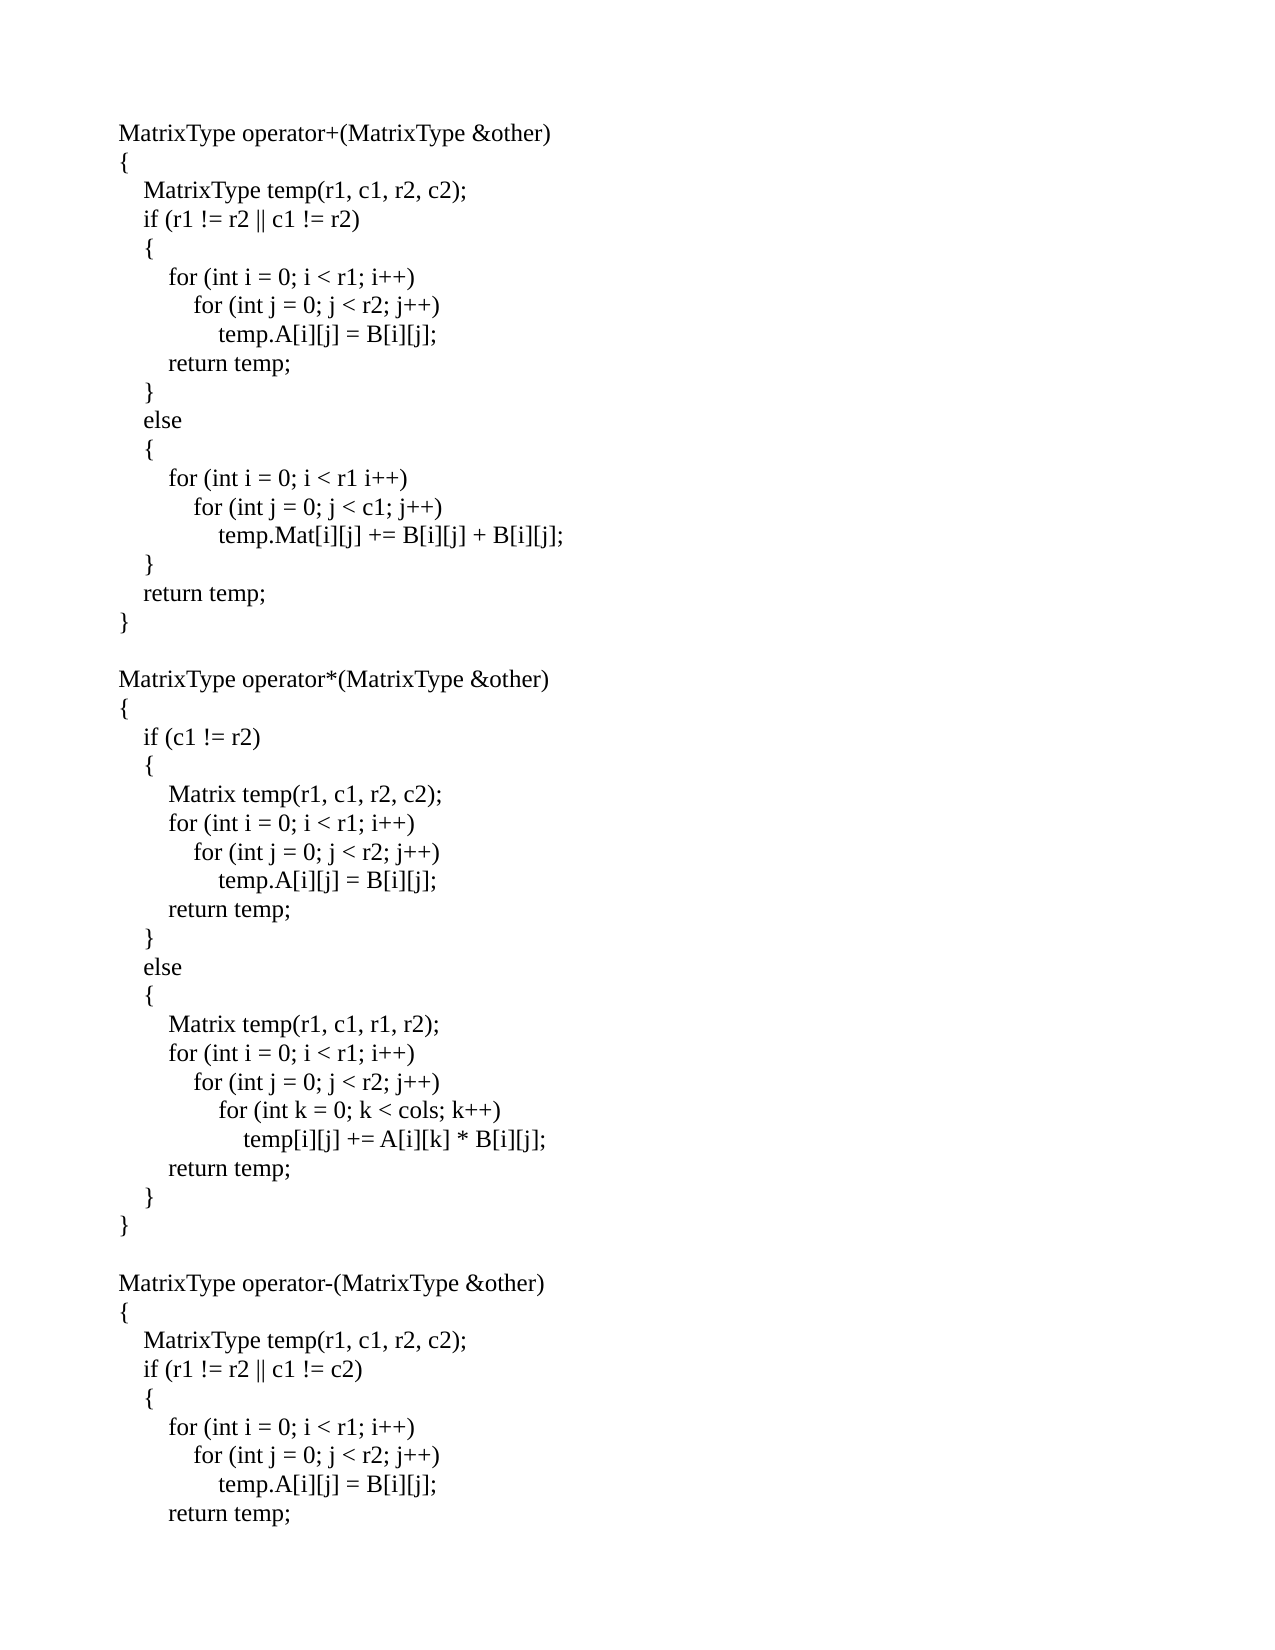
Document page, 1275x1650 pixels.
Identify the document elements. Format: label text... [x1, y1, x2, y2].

text { [118, 434, 1157, 463]
text for (int i = 0; i < r1; i++) [118, 808, 1157, 837]
text else [118, 952, 1157, 981]
text } [118, 607, 1157, 636]
text } [118, 1211, 1157, 1239]
text for (int i = 0; i < r1; i++) [118, 262, 1157, 291]
text for (int j = 0; j < r2; j++) [118, 1067, 1157, 1096]
text for (int j = 0; j < r2; j++) [118, 1441, 1157, 1469]
text MatrixType temp(r1, c1, r2, c2); [118, 1326, 1157, 1354]
text { [118, 981, 1157, 1009]
text for (int k = 0; k < cols; k++) [118, 1096, 1157, 1124]
text temp.A[i][j] = B[i][j]; [118, 1469, 1157, 1498]
text return temp; [118, 578, 1157, 607]
text return temp; [118, 1498, 1157, 1527]
text MatrixType operator-(MatrixType &other) [118, 1268, 1157, 1297]
text } [118, 377, 1157, 406]
text } [118, 923, 1157, 952]
text temp.A[i][j] = B[i][j]; [118, 866, 1157, 894]
text { [118, 1297, 1157, 1326]
text Matrix temp(r1, c1, r2, c2); [118, 779, 1157, 808]
text temp.Mat[i][j] += B[i][j] + B[i][j]; [118, 521, 1157, 549]
text return temp; [118, 894, 1157, 923]
text if (c1 != r2) [118, 722, 1157, 751]
text for (int j = 0; j < r2; j++) [118, 837, 1157, 866]
text for (int i = 0; i < r1; i++) [118, 1038, 1157, 1067]
text temp[i][j] += A[i][k] * B[i][j]; [118, 1124, 1157, 1153]
text { [118, 233, 1157, 262]
text { [118, 1383, 1157, 1412]
text } [118, 1182, 1157, 1211]
text else [118, 406, 1157, 434]
text for (int i = 0; i < r1 i++) [118, 463, 1157, 492]
text MatrixType temp(r1, c1, r2, c2); [118, 176, 1157, 204]
text } [118, 549, 1157, 578]
text if (r1 != r2 || c1 != r2) [118, 204, 1157, 233]
text { [118, 147, 1157, 176]
text return temp; [118, 348, 1157, 377]
text Matrix temp(r1, c1, r1, r2); [118, 1009, 1157, 1038]
text temp.A[i][j] = B[i][j]; [118, 319, 1157, 348]
text { [118, 693, 1157, 722]
text { [118, 751, 1157, 779]
text MatrixType operator+(MatrixType &other) [118, 118, 1157, 147]
text for (int j = 0; j < r2; j++) [118, 291, 1157, 319]
text for (int j = 0; j < c1; j++) [118, 492, 1157, 521]
text MatrixType operator*(MatrixType &other) [118, 664, 1157, 693]
text if (r1 != r2 || c1 != c2) [118, 1354, 1157, 1383]
text for (int i = 0; i < r1; i++) [118, 1412, 1157, 1441]
text return temp; [118, 1153, 1157, 1182]
